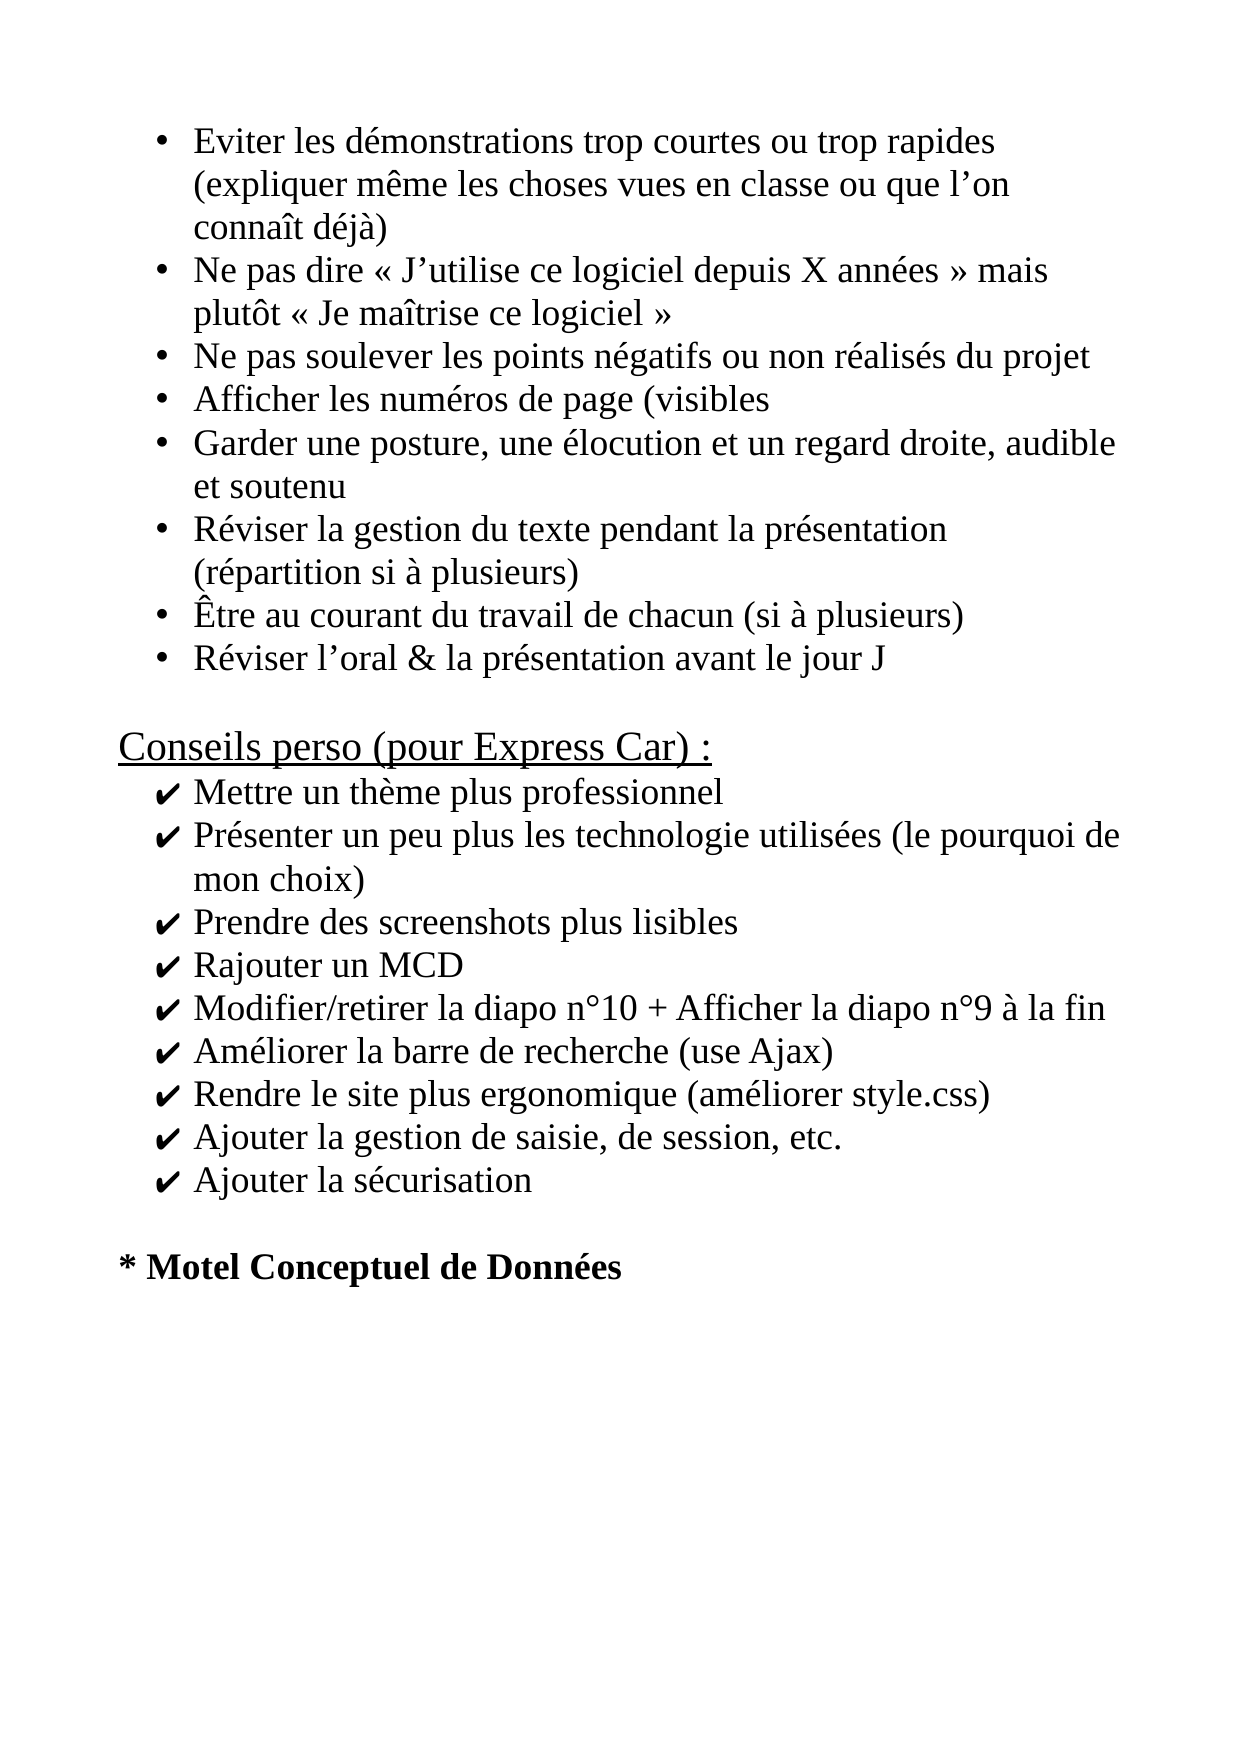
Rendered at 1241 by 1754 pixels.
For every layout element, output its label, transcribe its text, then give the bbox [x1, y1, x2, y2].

list Être au courant du travail de chacun (si à plusieurs) [156, 592, 1122, 636]
list Ajouter la sécurisation [156, 1158, 1122, 1201]
list Réviser la gestion du texte pendant la présentation (répartition si à plusieurs) [156, 506, 1122, 592]
list Rajouter un MCD [156, 942, 1122, 985]
list Réviser l’oral & la présentation avant le jour J [156, 636, 1122, 679]
list Rendre le site plus ergonomique (améliorer style.css) [156, 1072, 1122, 1115]
list Eviter les démonstrations trop courtes ou trop rapides (expliquer même les choses vues en classe ou que l’on connaît déjà) [156, 118, 1122, 247]
list Ajouter la gestion de saisie, de session, etc. [156, 1115, 1122, 1158]
list Modifier/retirer la diapo n°10 + Afficher la diapo n°9 à la fin [156, 985, 1122, 1028]
list Améliorer la barre de recherche (use Ajax) [156, 1028, 1122, 1072]
list Garder une posture, une élocution et un regard droite, audible et soutenu [156, 420, 1122, 506]
list Afficher les numéros de page (visibles [156, 377, 1122, 420]
list Prendre des screenshots plus lisibles [156, 899, 1122, 942]
list Ne pas soulever les points négatifs ou non réalisés du projet [156, 334, 1122, 377]
list Présenter un peu plus les technologie utilisées (le pourquoi de mon choix) [156, 813, 1122, 899]
text Conseils perso (pour Express Car) : [118, 722, 1122, 770]
list Ne pas dire « J’utilise ce logiciel depuis X années » mais plutôt « Je maîtrise ce logiciel » [156, 247, 1122, 334]
list Mettre un thème plus professionnel [156, 770, 1122, 813]
text * Motel Conceptuel de Données [118, 1244, 1122, 1287]
